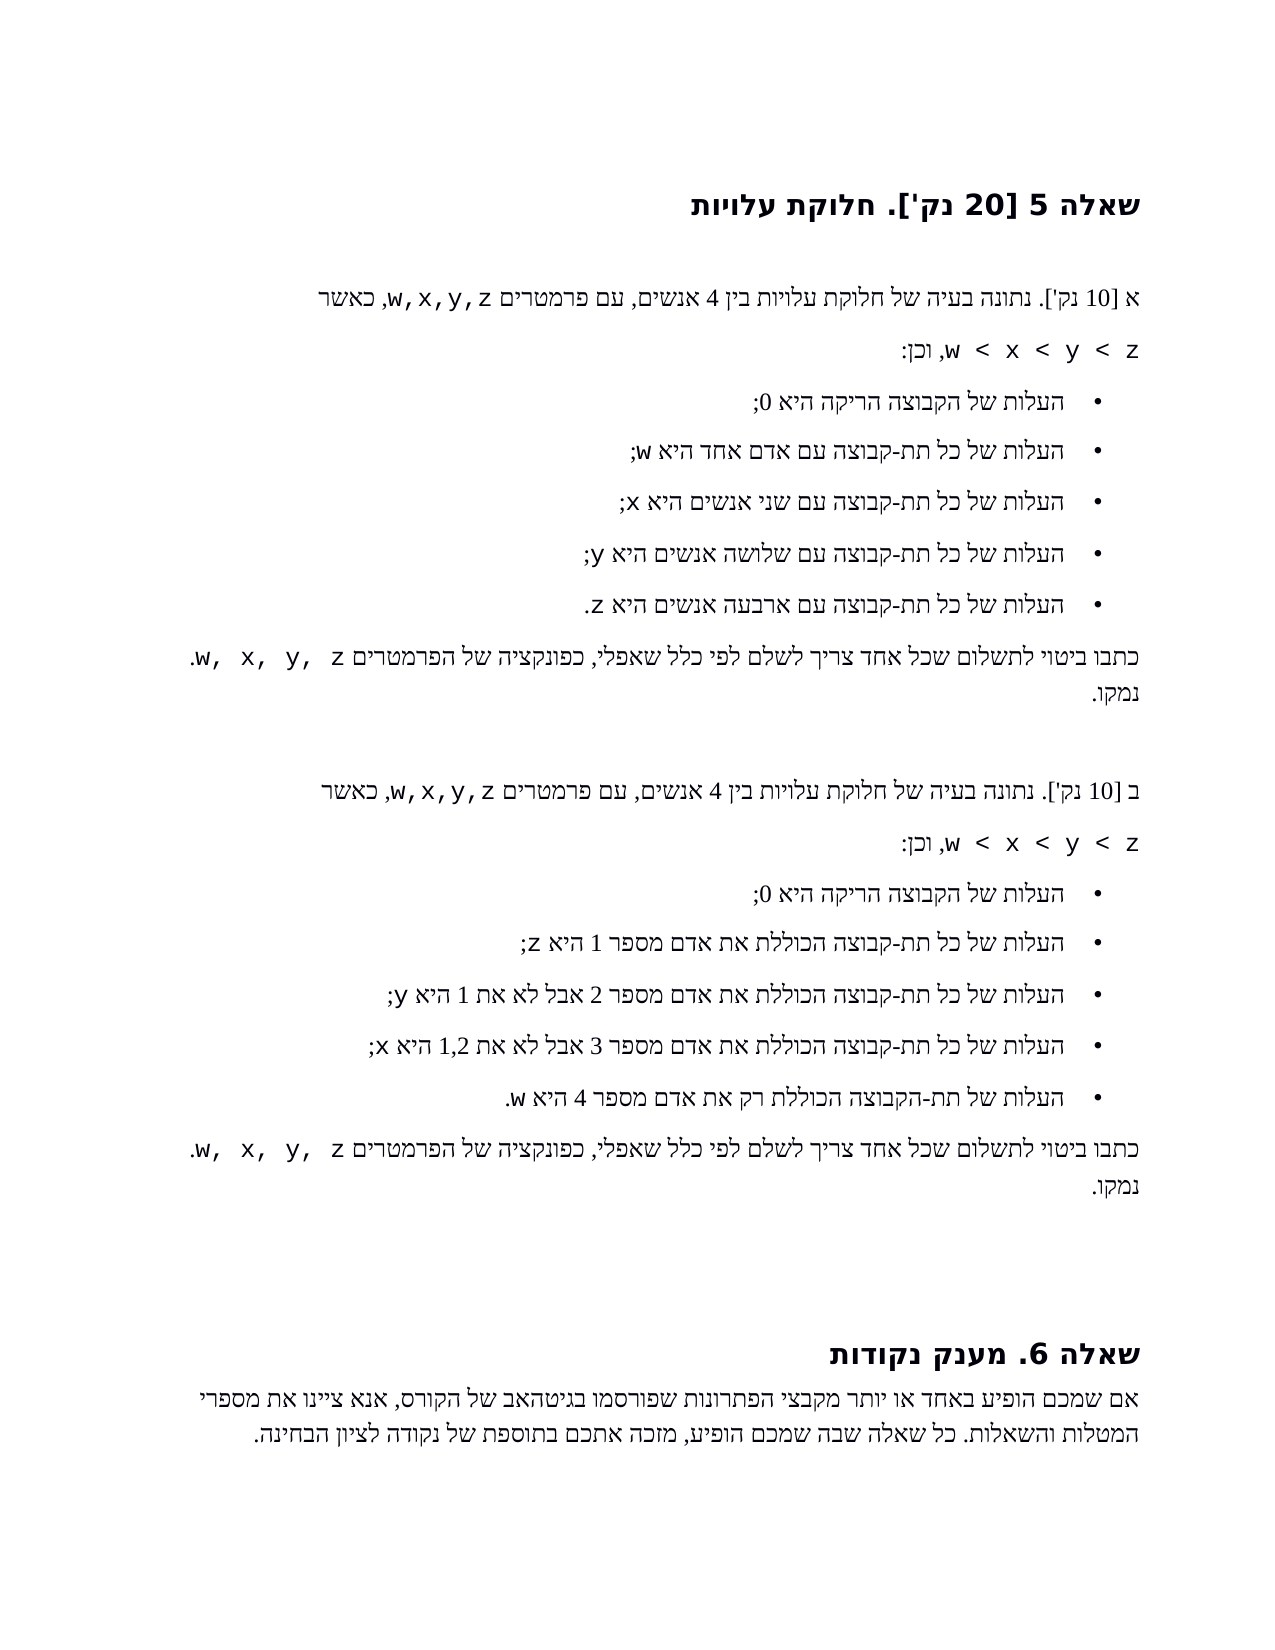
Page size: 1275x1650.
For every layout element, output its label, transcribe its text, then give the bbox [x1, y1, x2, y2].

subtitle שאלה 6. מענק נקודות [135, 1338, 1140, 1372]
text w < x < y < z, וכן: [135, 828, 1140, 858]
subtitle שאלה 5 [20 נק']. חלוקת עלויות [135, 188, 1140, 222]
text ב [10 נק']. נתונה בעיה של חלוקת עלויות בין 4 אנשים, עם פרמטרים w,x,y,z, כאשר [135, 776, 1140, 807]
text א [10 נק']. נתונה בעיה של חלוקת עלויות בין 4 אנשים, עם פרמטרים w,x,y,z, כאשר [135, 283, 1140, 314]
list העלות של תת-הקבוצה הכוללת רק את אדם מספר 4 היא w. [135, 1083, 1102, 1114]
list העלות של כל תת-קבוצה הכוללת את אדם מספר 2 אבל לא את 1 היא y; [135, 980, 1102, 1011]
list העלות של הקבוצה הריקה היא 0; [135, 879, 1102, 908]
list העלות של הקבוצה הריקה היא 0; [135, 387, 1102, 415]
list העלות של כל תת-קבוצה הכוללת את אדם מספר 3 אבל לא את 1,2 היא x; [135, 1031, 1102, 1062]
list העלות של כל תת-קבוצה עם אדם אחד היא w; [135, 436, 1102, 467]
list העלות של כל תת-קבוצה עם שלושה אנשים היא y; [135, 539, 1102, 570]
text כתבו ביטוי לתשלום שכל אחד צריך לשלם לפי כלל שאפלי, כפונקציה של הפרמטרים w, x, y, z. נמקו. [135, 1134, 1140, 1200]
list העלות של כל תת-קבוצה הכוללת את אדם מספר 1 היא z; [135, 928, 1102, 959]
list העלות של כל תת-קבוצה עם שני אנשים היא x; [135, 487, 1102, 518]
text אם שמכם הופיע באחד או יותר מקבצי הפתרונות שפורסמו בגיטהאב של הקורס, אנא ציינו את מספרי המטלות והשאלות. כל שאלה שבה שמכם הופיע, מזכה אתכם בתוספת של נקודה לציון הבחינה. [135, 1384, 1140, 1447]
text w < x < y < z, וכן: [135, 335, 1140, 366]
list העלות של כל תת-קבוצה עם ארבעה אנשים היא z. [135, 590, 1102, 621]
text כתבו ביטוי לתשלום שכל אחד צריך לשלם לפי כלל שאפלי, כפונקציה של הפרמטרים w, x, y, z. נמקו. [135, 642, 1140, 707]
